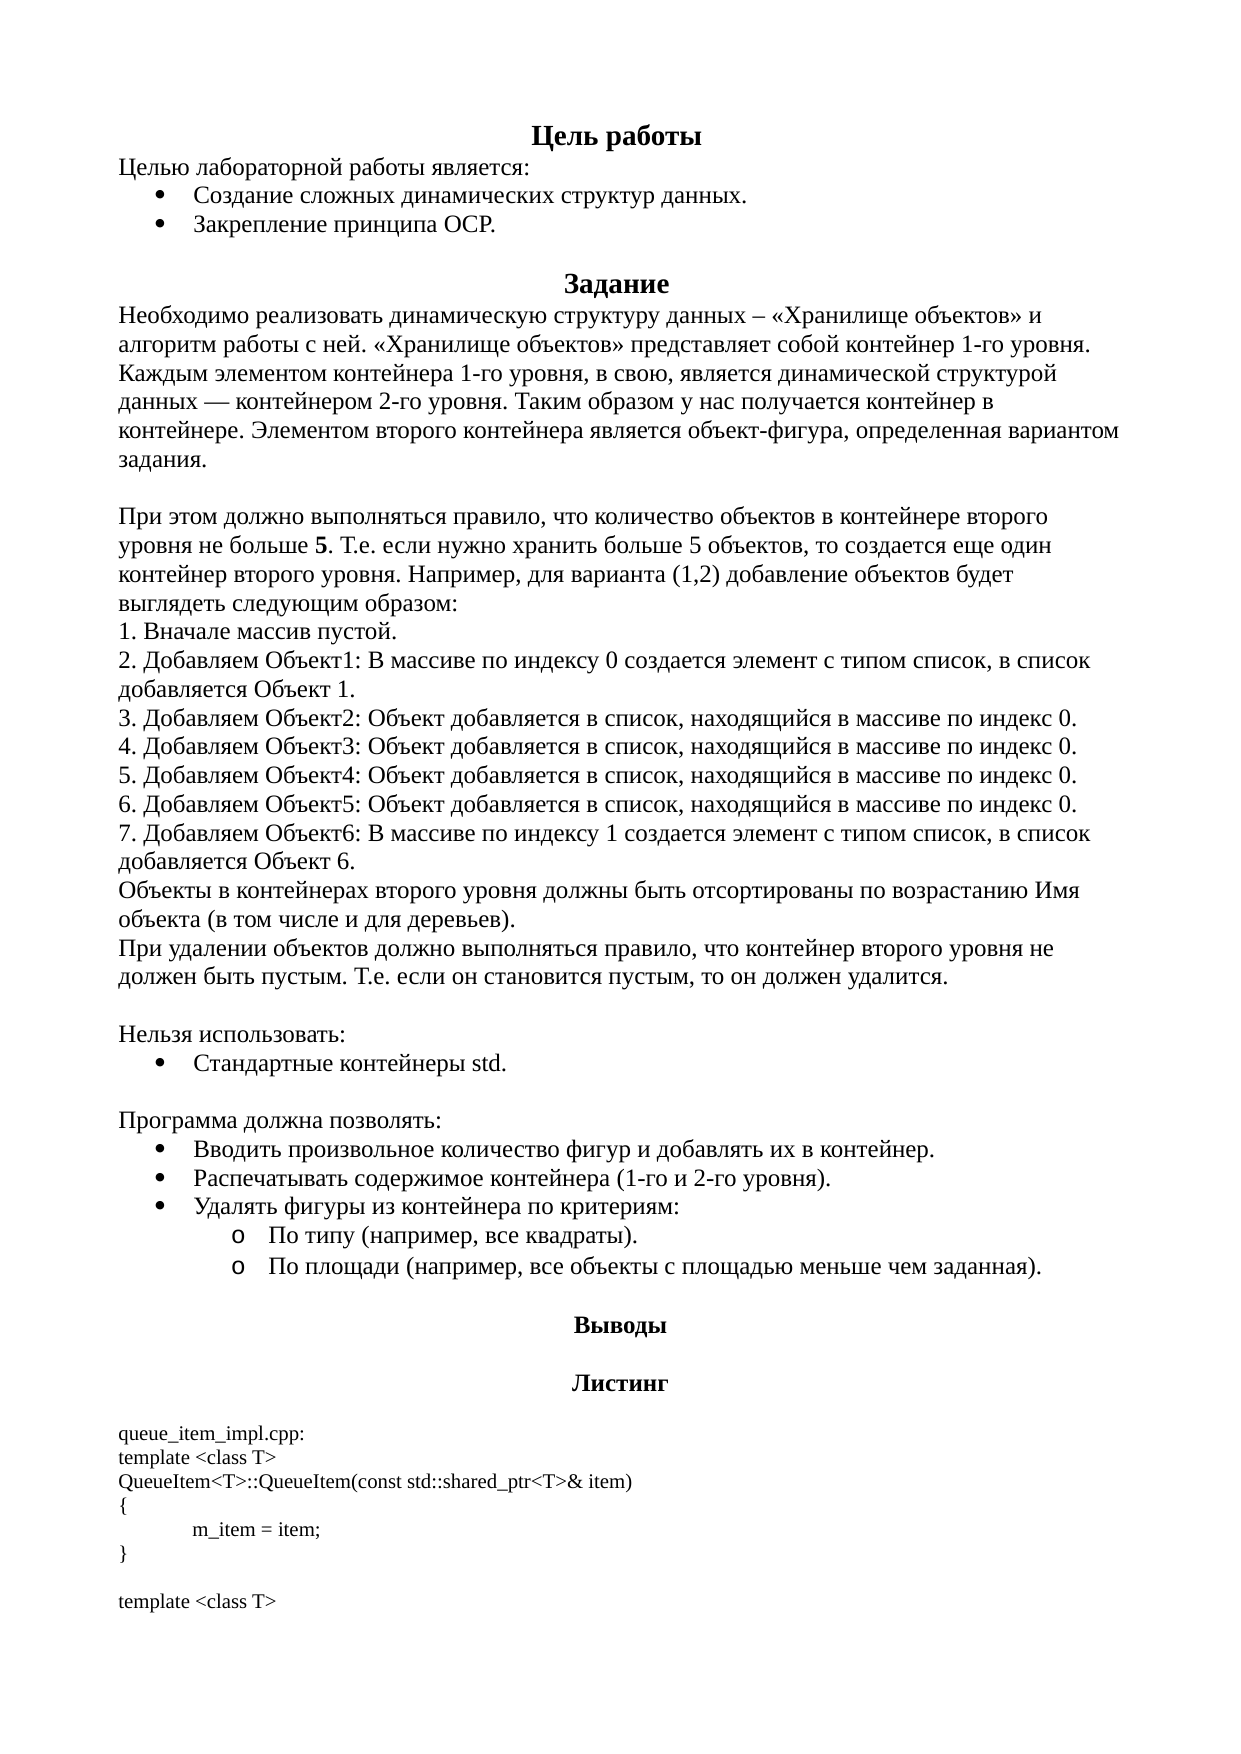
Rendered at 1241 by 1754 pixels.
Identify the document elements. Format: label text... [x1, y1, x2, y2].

list По типу (например, все квадраты). [231, 1220, 1122, 1251]
text Каждым элементом контейнера 1-го уровня, в свою, является динамической структурой данных — контейнером 2-го уровня. Таким образом у нас получается контейнер в контейнере. Элементом второго контейнера является объект-фигура, определенная вариантом задания. [118, 358, 1122, 473]
text 2. Добавляем Объект1: В массиве по индексу 0 создается элемент с типом список, в список [118, 645, 1122, 674]
text 3. Добавляем Объект2: Объект добавляется в список, находящийся в массиве по индекс 0. [118, 703, 1122, 731]
text Цель работы [118, 118, 1122, 152]
list template <class T> [118, 1589, 1122, 1613]
text Объекты в контейнерах второго уровня должны быть отсортированы по возрастанию Имя объекта (в том числе и для деревьев). [118, 875, 1122, 933]
list Закрепление принципа OCP. [156, 209, 1122, 238]
list } [118, 1541, 1122, 1565]
list Стандартные контейнеры std. [156, 1048, 1122, 1076]
list По площади (например, все объекты с площадью меньше чем заданная). [231, 1251, 1122, 1282]
list Удалять фигуры из контейнера по критериям: [156, 1191, 1122, 1220]
text Программа должна позволять: [118, 1105, 1122, 1134]
text 7. Добавляем Объект6: В массиве по индексу 1 создается элемент с типом список, в список добавляется Объект 6. [118, 818, 1122, 875]
list m_item = item; [118, 1517, 1122, 1541]
list queue_item_impl.cpp: [118, 1421, 1122, 1445]
text 6. Добавляем Объект5: Объект добавляется в список, находящийся в массиве по индекс 0. [118, 789, 1122, 818]
text При этом должно выполняться правило, что количество объектов в контейнере второго уровня не больше 5. Т.е. если нужно хранить больше 5 объектов, то создается еще один контейнер второго уровня. Например, для варианта (1,2) добавление объектов будет выглядеть следующим образом: [118, 501, 1122, 616]
text Нельзя использовать: [118, 1019, 1122, 1048]
list Листинг [118, 1368, 1122, 1397]
list { [118, 1493, 1122, 1517]
text добавляется Объект 1. [118, 674, 1122, 703]
text 1. Вначале массив пустой. [118, 616, 1122, 645]
list QueueItem<T>::QueueItem(const std::shared_ptr<T>& item) [118, 1469, 1122, 1493]
text Необходимо реализовать динамическую структуру данных – «Хранилище объектов» и алгоритм работы с ней. «Хранилище объектов» представляет собой контейнер 1-го уровня. [118, 300, 1122, 358]
list Создание сложных динамических структур данных. [156, 180, 1122, 209]
text Целью лабораторной работы является: [118, 152, 1122, 180]
text Задание [118, 267, 1122, 300]
list Вводить произвольное количество фигур и добавлять их в контейнер. [156, 1134, 1122, 1163]
text 5. Добавляем Объект4: Объект добавляется в список, находящийся в массиве по индекс 0. [118, 760, 1122, 789]
list Выводы [118, 1311, 1122, 1339]
list Распечатывать содержимое контейнера (1-го и 2-го уровня). [156, 1163, 1122, 1191]
text При удалении объектов должно выполняться правило, что контейнер второго уровня не должен быть пустым. Т.е. если он становится пустым, то он должен удалится. [118, 933, 1122, 990]
list template <class T> [118, 1445, 1122, 1469]
text 4. Добавляем Объект3: Объект добавляется в список, находящийся в массиве по индекс 0. [118, 731, 1122, 760]
